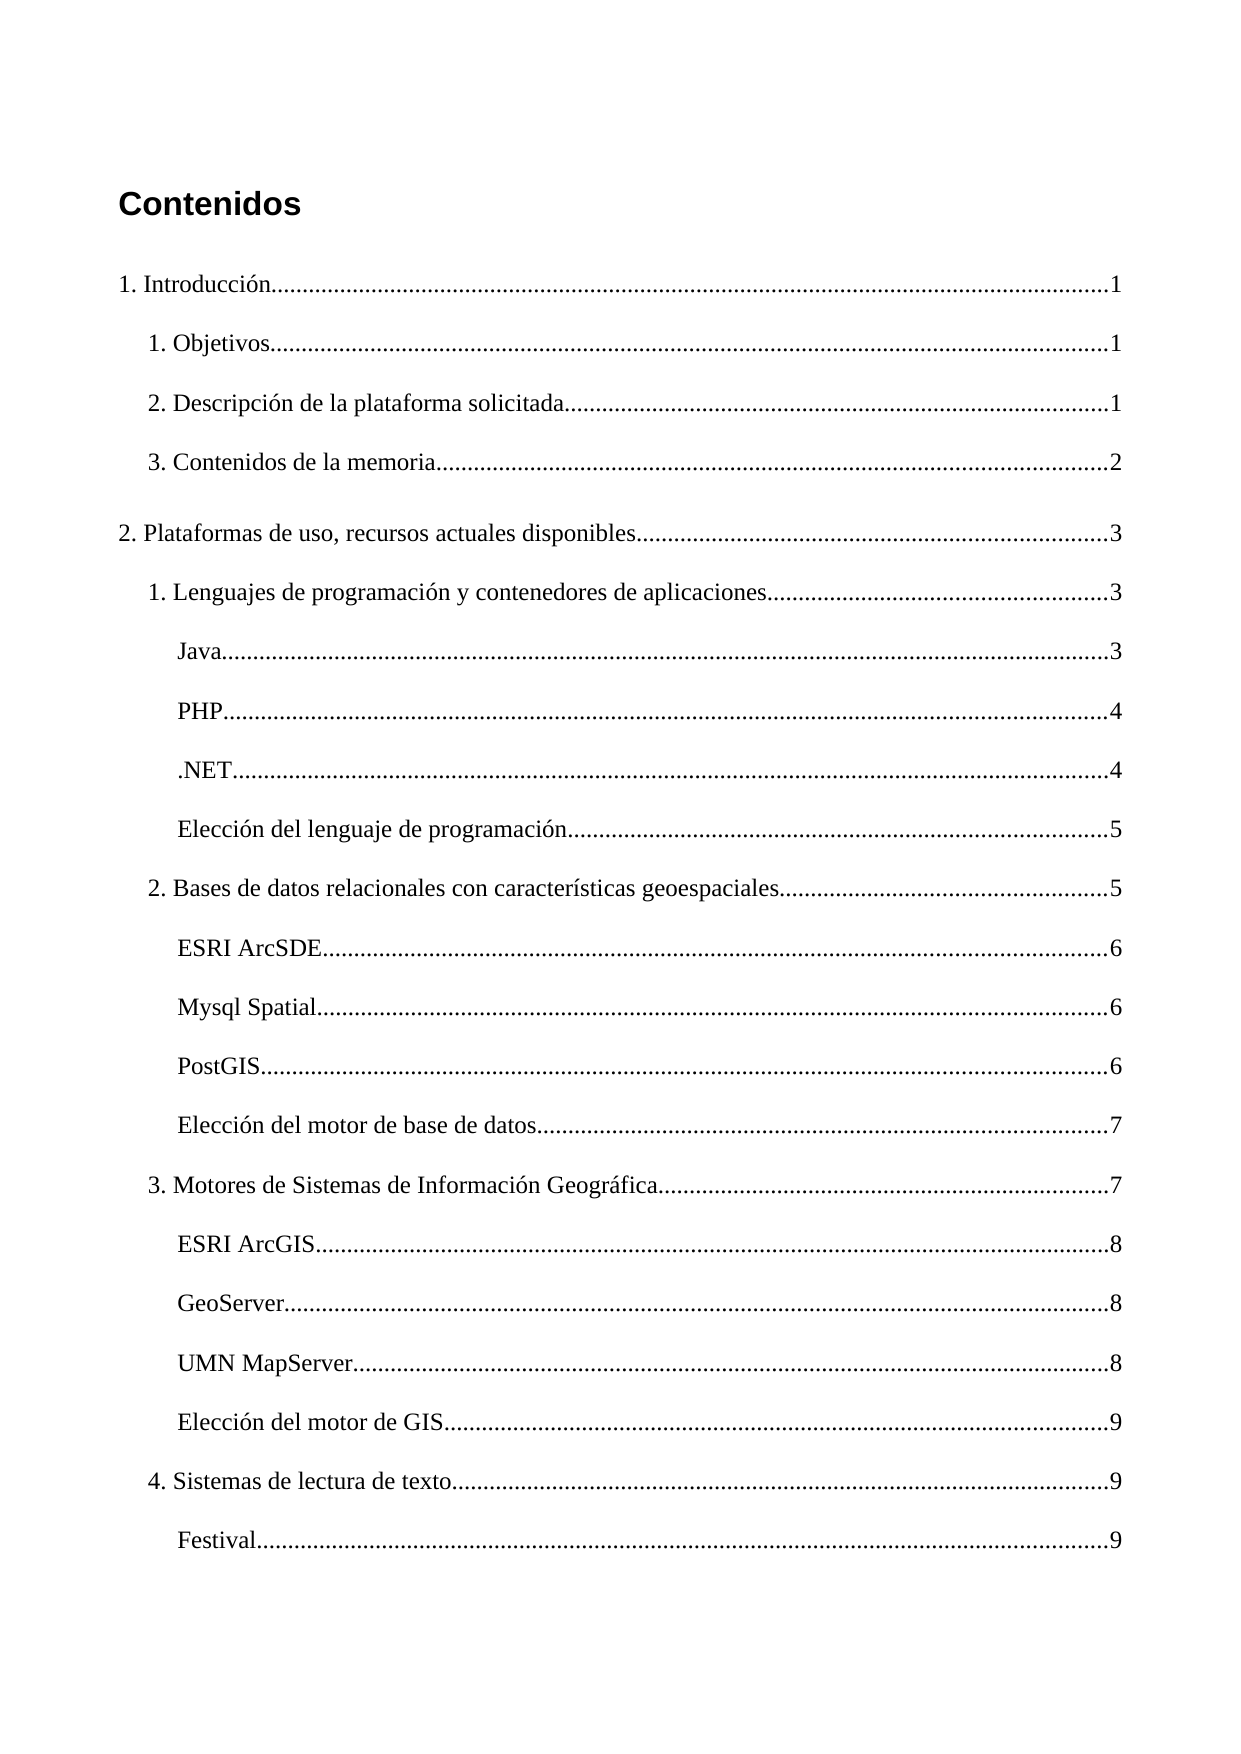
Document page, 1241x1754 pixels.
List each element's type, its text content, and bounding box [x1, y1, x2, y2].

text 1. Lenguajes de programación y contenedores de aplicaciones 3 [148, 578, 1122, 606]
text 4. Sistemas de lectura de texto 9 [148, 1467, 1122, 1495]
text Elección del motor de base de datos 7 [177, 1112, 1122, 1139]
text 2. Descripción de la plataforma solicitada 1 [148, 389, 1122, 416]
text Java 3 [177, 637, 1122, 665]
text Elección del lenguaje de programación 5 [177, 815, 1122, 843]
text 2. Plataformas de uso, recursos actuales disponibles 3 [118, 519, 1122, 547]
text 3. Contenidos de la memoria 2 [148, 448, 1122, 476]
text Festival 9 [177, 1527, 1122, 1554]
text .NET 4 [177, 756, 1122, 784]
text UMN MapServer 8 [177, 1349, 1122, 1376]
text 1. Objetivos 1 [148, 329, 1122, 357]
text GeoServer 8 [177, 1289, 1122, 1317]
text PHP 4 [177, 697, 1122, 724]
text ESRI ArcSDE 6 [177, 934, 1122, 962]
text PostGIS 6 [177, 1052, 1122, 1080]
subtitle Contenidos [118, 185, 1122, 222]
text Elección del motor de GIS 9 [177, 1408, 1122, 1436]
text 2. Bases de datos relacionales con características geoespaciales 5 [148, 874, 1122, 902]
text 1. Introducción 1 [118, 270, 1122, 298]
text ESRI ArcGIS 8 [177, 1230, 1122, 1258]
text 3. Motores de Sistemas de Información Geográfica 7 [148, 1171, 1122, 1199]
text Mysql Spatial 6 [177, 993, 1122, 1021]
